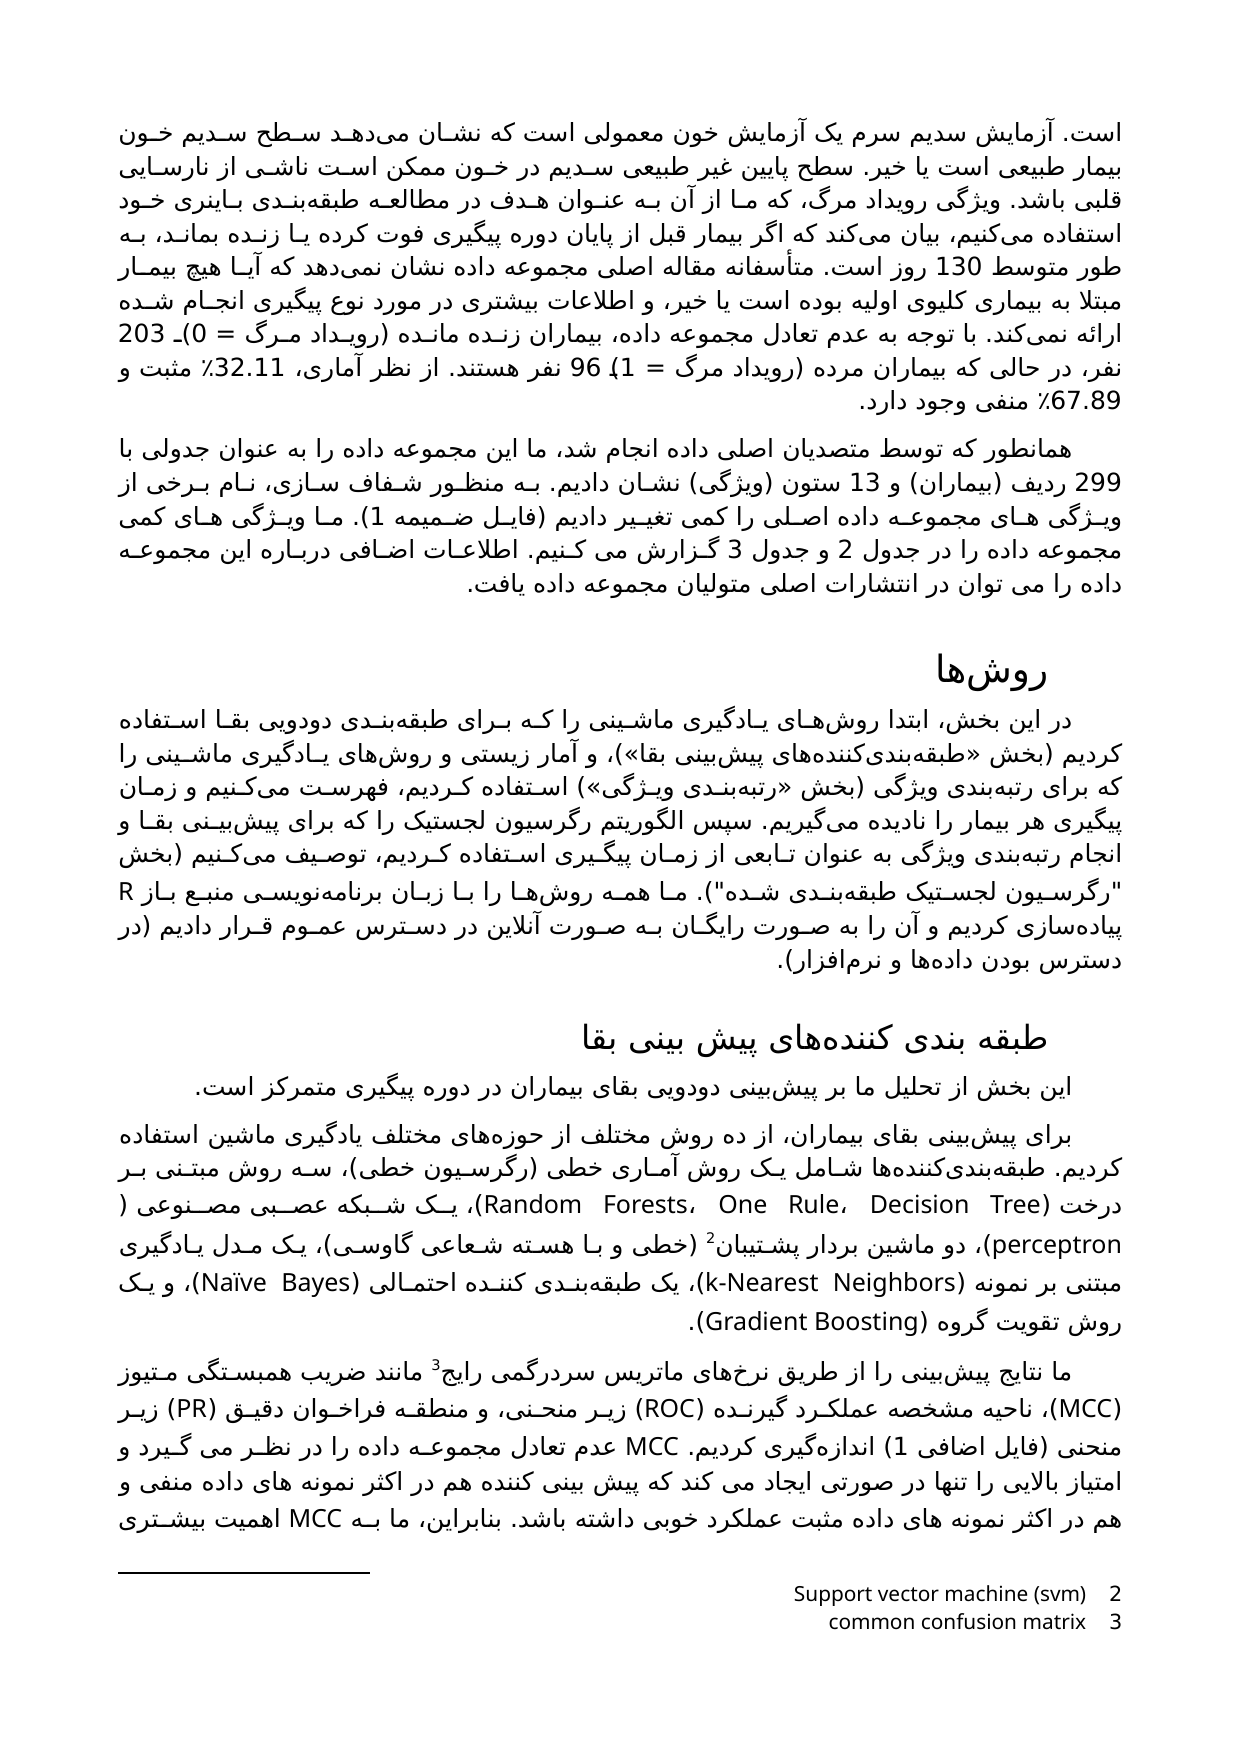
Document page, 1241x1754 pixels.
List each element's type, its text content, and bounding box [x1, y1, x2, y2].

text common confusion matrix [118, 1607, 1122, 1636]
text با توجه به ویژگی ها، کراتینین فسفوکیناز (CPK) سطح آنزیم CPK را در خون بیان می کند. هنگامی که یک بافت عضلانی آسیب می بیند، CPK به داخل خون جریان می یابد. بنابراین، سطوح بالای CPK در خون بیمار ممکن است نشان دهنده نارسایی قلبی یا آسیب باشد. ejection fraction درصدی از خونی که بطن چپ با هر انقباض به بیرون پمپاژ می کند را بیان می کند. serum creatinine یک محصول زائد است که توسط کراتین تولید می شود، زمانی که عضله آسیب می‌بیند. به خصوص، پزشکان بر روی serum creatinine خون برای بررسی عملکرد کلیه تمرکز می‌کنند. اگر بیمار دارای سطوح بالای serum creatinine باشد، ممکن است نشان دهنده اختلال عملکرد کلیه باشد. سدیم یک ماده معدنی است که برای عملکرد صحیح عضلات و اعصاب مفید است. آزمایش سدیم سرم یک آزمایش خون معمولی است که نشان می‌دهد سطح سدیم خون بیمار طبیعی است یا خیر. سطح پایین غیر طبیعی سدیم در خون ممکن است ناشی از نارسایی قلبی باشد. ویژگی رویداد مرگ، که ما از آن به عنوان هدف در مطالعه طبقه‌بندی باینری خود استفاده می‌کنیم، بیان می‌کند که اگر بیمار قبل از پایان دوره پیگیری فوت کرده یا زنده بماند، به طور متوسط 130 روز است. متأسفانه مقاله اصلی مجموعه داده نشان نمی‌دهد که آیا هیچ بیمار مبتلا به بیماری کلیوی اولیه بوده است یا خیر، و اطلاعات بیشتری در مورد نوع پیگیری انجام شده ارائه نمی‌کند. با توجه به عدم تعادل مجموعه داده، بیماران زنده مانده (رویداد مرگ = 0) 203 نفر، در حالی که بیماران مرده (رویداد مرگ = 1) 96 نفر هستند. از نظر آماری، 32.11٪ مثبت و 67.89٪ منفی وجود دارد. [118, 118, 1122, 416]
text Support vector machine (svm) [118, 1579, 1122, 1607]
subtitle روش‌ها [118, 642, 1122, 693]
text در این بخش، ابتدا روش‌های یادگیری ماشینی را که برای طبقه‌بندی دودویی بقا استفاده کردیم (بخش «طبقه‌بندی‌کننده‌های پیش‌بینی بقا»)، و آمار زیستی و روش‌های یادگیری ماشینی را که برای رتبه‌بندی ویژگی (بخش «رتبه‌بندی ویژگی») استفاده کردیم، فهرست می‌کنیم و زمان پیگیری هر بیمار را نادیده می‌گیریم. سپس الگوریتم رگرسیون لجستیک را که برای پیش‌بینی بقا و انجام رتبه‌بندی ویژگی به عنوان تابعی از زمان پیگیری استفاده کردیم، توصیف می‌کنیم (بخش "رگرسیون لجستیک طبقه‌بندی شده"). ما همه روش‌ها را با زبان برنامه‌نویسی منبع باز R پیاده‌سازی کردیم و آن را به صورت رایگان به صورت آنلاین در دسترس عموم قرار دادیم (در دسترس بودن داده‌ها و نرم‌افزار). [118, 705, 1122, 974]
text ما نتایج پیش‌بینی را از طریق نرخ‌های ماتریس سردرگمی رایج مانند ضریب همبستگی متیوز (MCC)، ناحیه مشخصه عملکرد گیرنده (ROC) زیر منحنی، و منطقه فراخوان دقیق (PR) زیر منحنی (فایل اضافی 1) اندازه‌گیری کردیم. MCC عدم تعادل مجموعه داده را در نظر می گیرد و امتیاز بالایی را تنها در صورتی ایجاد می کند که پیش بینی کننده هم در اکثر نمونه های داده منفی و هم در اکثر نمونه های داده مثبت عملکرد خوبی داشته باشد. بنابراین، ما به MCC اهمیت بیشتری نسبت به سایر معیارهای ماتریس سردرگمی می‌دهیم و نتایج را بر اساس MCC رتبه بندی می کنیم. [118, 1357, 1122, 1535]
subtitle طبقه بندی کننده‌های پیش بینی بقا [118, 1014, 1122, 1059]
text این بخش از تحلیل ما بر پیش‌بینی دودویی بقای بیماران در دوره پیگیری متمرکز است. [118, 1072, 1122, 1101]
text همانطور که توسط متصدیان اصلی داده انجام شد، ما این مجموعه داده را به عنوان جدولی با 299 ردیف (بیماران) و 13 ستون (ویژگی) نشان دادیم. به منظور شفاف سازی، نام برخی از ویژگی های مجموعه داده اصلی را کمی تغییر دادیم (فایل ضمیمه 1). ما ویژگی های کمی مجموعه داده را در جدول 2 و جدول 3 گزارش می کنیم. اطلاعات اضافی درباره این مجموعه داده را می توان در انتشارات اصلی متولیان مجموعه داده یافت. [118, 434, 1122, 598]
text برای پیش‌بینی بقای بیماران، از ده روش مختلف از حوزه‌های مختلف یادگیری ماشین استفاده کردیم. طبقه‌بندی‌کننده‌ها شامل یک روش آماری خطی (رگرسیون خطی)، سه روش مبتنی بر درخت (Random Forests، One Rule، Decision Tree)، یک شبکه عصبی مصنوعی (perceptron)، دو ماشین بردار پشتیبان (خطی و با هسته شعاعی گاوسی)، یک مدل یادگیری مبتنی بر نمونه (k-Nearest Neighbors)، یک طبقه‌بندی کننده احتمالی (Naïve Bayes)، و یک روش تقویت گروه (Gradient Boosting). [118, 1120, 1122, 1337]
